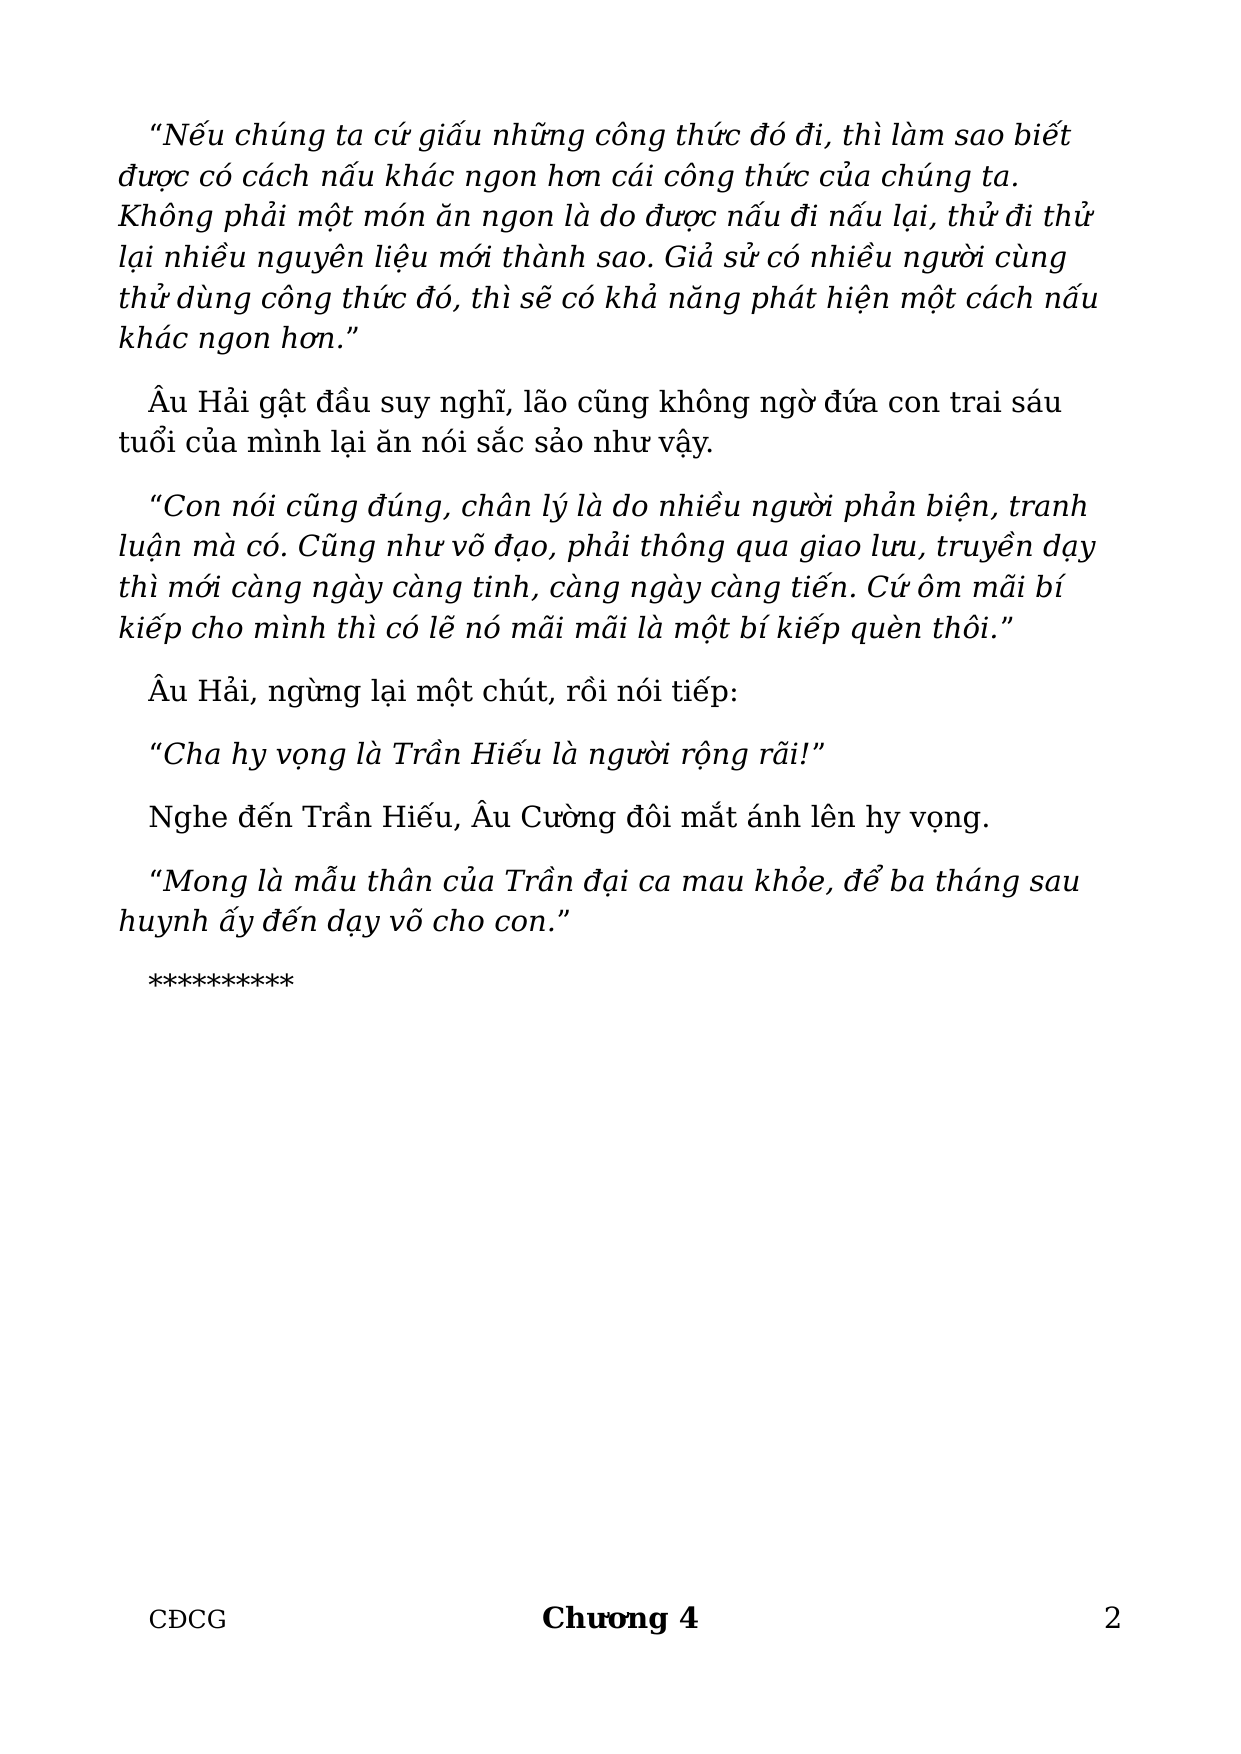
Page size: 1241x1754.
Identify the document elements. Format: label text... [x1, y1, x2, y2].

text Âu Hải, ngừng lại một chút, rồi nói tiếp: [118, 674, 1122, 708]
text “Cha hy vọng là Trần Hiếu là người rộng rãi!” [118, 738, 1122, 772]
text “Nếu chúng ta cứ giấu những công thức đó đi, thì làm sao biết được có cách nấu khác ngon hơn cái công thức của chúng ta. Không phải một món ăn ngon là do được nấu đi nấu lại, thử đi thử lại nhiều nguyên liệu mới thành sao. Giả sử có nhiều người cùng thử dùng công thức đó, thì sẽ có khả năng phát hiện một cách nấu khác ngon hơn.” [118, 118, 1122, 356]
text Nghe đến Trần Hiếu, Âu Cường đôi mắt ánh lên hy vọng. [118, 801, 1122, 835]
text ********** [118, 968, 1122, 1002]
text “Con nói cũng đúng, chân lý là do nhiều người phản biện, tranh luận mà có. Cũng như võ đạo, phải thông qua giao lưu, truyền dạy thì mới càng ngày càng tinh, càng ngày càng tiến. Cứ ôm mãi bí kiếp cho mình thì có lẽ nó mãi mãi là một bí kiếp quèn thôi.” [118, 489, 1122, 645]
text “Mong là mẫu thân của Trần đại ca mau khỏe, để ba tháng sau huynh ấy đến dạy võ cho con.” [118, 864, 1122, 939]
text Âu Hải gật đầu suy nghĩ, lão cũng không ngờ đứa con trai sáu tuổi của mình lại ăn nói sắc sảo như vậy. [118, 385, 1122, 460]
